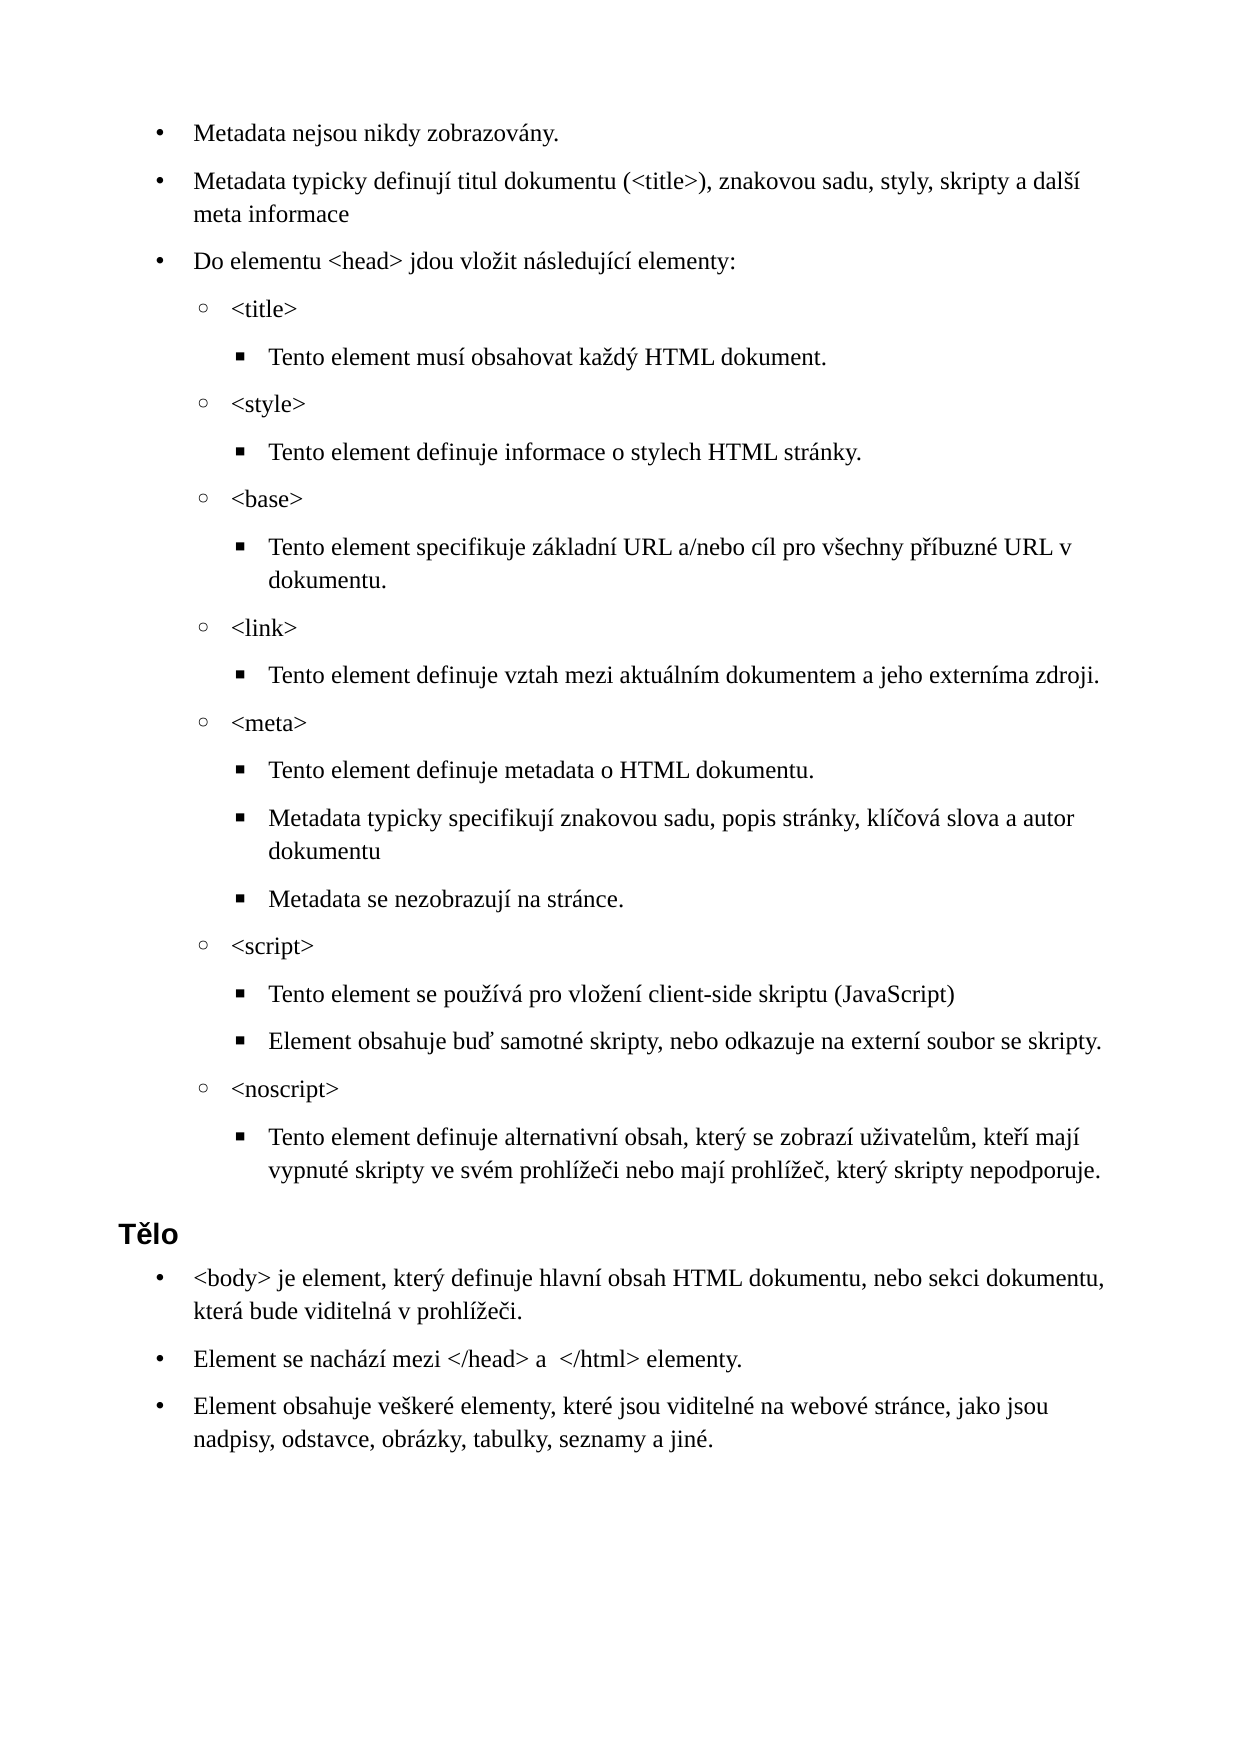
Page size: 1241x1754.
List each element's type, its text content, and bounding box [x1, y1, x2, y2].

list Tento element specifikuje základní URL a/nebo cíl pro všechny příbuzné URL v dokumentu. [231, 532, 1122, 594]
list <title> [193, 294, 1122, 323]
list Element obsahuje veškeré elementy, které jsou viditelné na webové stránce, jako jsou nadpisy, odstavce, obrázky, tabulky, seznamy a jiné. [156, 1391, 1122, 1453]
list Tento element definuje vztah mezi aktuálním dokumentem a jeho externíma zdroji. [231, 660, 1122, 689]
list Tento element se používá pro vložení client-side skriptu (JavaScript) [231, 979, 1122, 1008]
list Metadata typicky specifikují znakovou sadu, popis stránky, klíčová slova a autor dokumentu [231, 803, 1122, 865]
list <link> [193, 613, 1122, 641]
subtitle Tělo [118, 1217, 1122, 1251]
list Element obsahuje buď samotné skripty, nebo odkazuje na externí soubor se skripty. [231, 1026, 1122, 1055]
list Metadata nejsou nikdy zobrazovány. [156, 118, 1122, 147]
list <noscript> [193, 1074, 1122, 1103]
list Element se nachází mezi </head> a </html> elementy. [156, 1344, 1122, 1372]
list Tento element musí obsahovat každý HTML dokument. [231, 342, 1122, 370]
list Metadata typicky definují titul dokumentu (<title>), znakovou sadu, styly, skripty a další meta informace [156, 166, 1122, 227]
list <meta> [193, 708, 1122, 737]
list <style> [193, 389, 1122, 418]
list <script> [193, 931, 1122, 960]
list Metadata se nezobrazují na stránce. [231, 884, 1122, 912]
list Tento element definuje alternativní obsah, který se zobrazí uživatelům, kteří mají vypnuté skripty ve svém prohlížeči nebo mají prohlížeč, který skripty nepodporuje. [231, 1122, 1122, 1183]
list <base> [193, 484, 1122, 513]
list <body> je element, který definuje hlavní obsah HTML dokumentu, nebo sekci dokumentu, která bude viditelná v prohlížeči. [156, 1263, 1122, 1325]
list Tento element definuje informace o stylech HTML stránky. [231, 437, 1122, 466]
list Tento element definuje metadata o HTML dokumentu. [231, 755, 1122, 784]
list Do elementu <head> jdou vložit následující elementy: [156, 246, 1122, 275]
